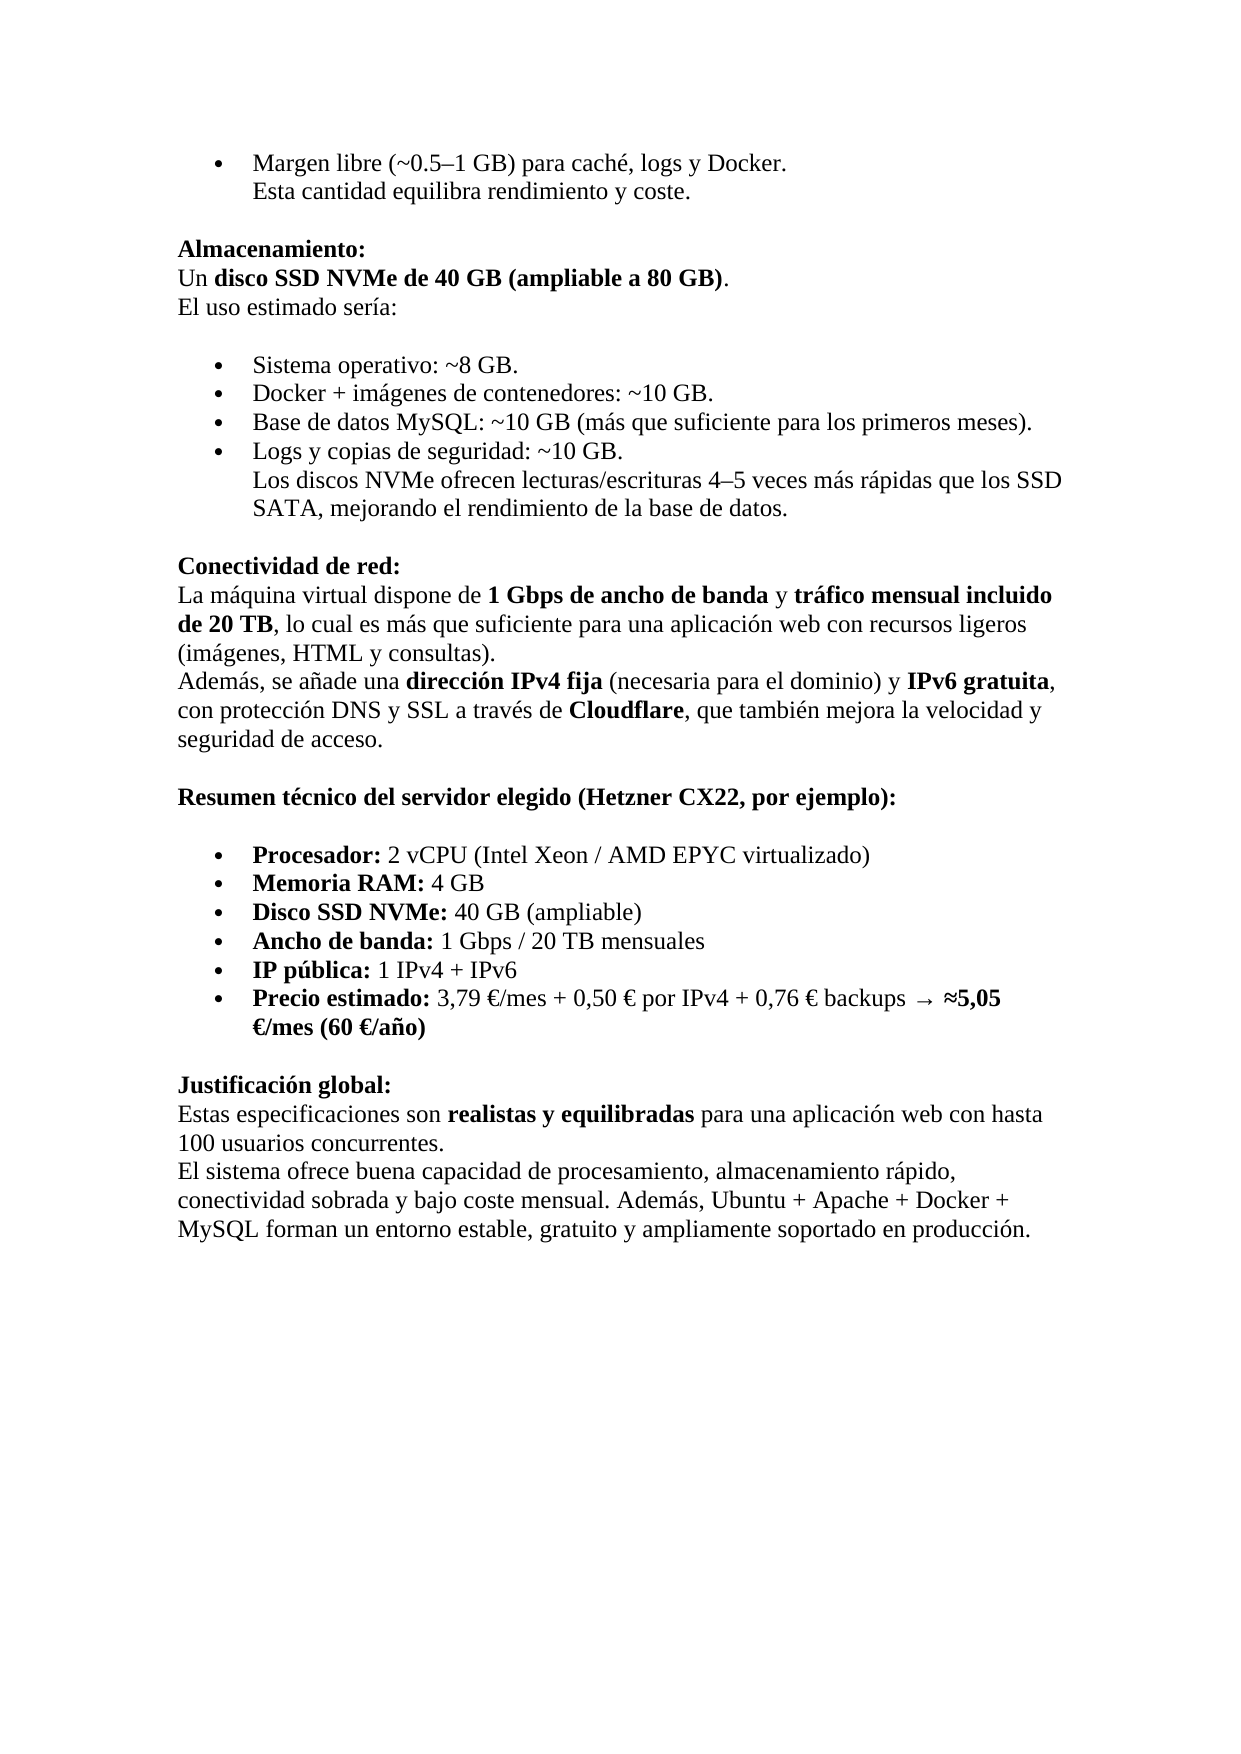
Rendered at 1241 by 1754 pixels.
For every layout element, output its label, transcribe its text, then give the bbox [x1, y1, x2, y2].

list Logs y copias de seguridad: ~10 GB. Los discos NVMe ofrecen lecturas/escrituras 4–5 veces más rápidas que los SSD SATA, mejorando el rendimiento de la base de datos. [215, 436, 1063, 522]
list Precio estimado: 3,79 €/mes + 0,50 € por IPv4 + 0,76 € backups → ≈5,05 €/mes (60 €/año) [215, 983, 1063, 1041]
list IP pública: 1 IPv4 + IPv6 [215, 955, 1063, 983]
list Memoria RAM: 4 GB [215, 868, 1063, 897]
list Sistema operativo: ~8 GB. [215, 350, 1063, 378]
text Conectividad de red: La máquina virtual dispone de 1 Gbps de ancho de banda y tráfico mensual incluido de 20 TB, lo cual es más que suficiente para una aplicación web con recursos ligeros (imágenes, HTML y consultas). Además, se añade una dirección IPv4 fija (necesaria para el dominio) y IPv6 gratuita, con protección DNS y SSL a través de Cloudflare, que también mejora la velocidad y seguridad de acceso. [177, 551, 1063, 753]
list Base de datos MySQL: ~10 GB (más que suficiente para los primeros meses). [215, 407, 1063, 436]
list Disco SSD NVMe: 40 GB (ampliable) [215, 897, 1063, 926]
list Docker + imágenes de contenedores: ~10 GB. [215, 378, 1063, 407]
text Almacenamiento: Un disco SSD NVMe de 40 GB (ampliable a 80 GB). El uso estimado sería: [177, 234, 1063, 321]
list Ancho de banda: 1 Gbps / 20 TB mensuales [215, 926, 1063, 955]
text Resumen técnico del servidor elegido (Hetzner CX22, por ejemplo): [177, 782, 1063, 811]
list Procesador: 2 vCPU (Intel Xeon / AMD EPYC virtualizado) [215, 840, 1063, 868]
list Margen libre (~0.5–1 GB) para caché, logs y Docker. Esta cantidad equilibra rendimiento y coste. [215, 148, 1063, 205]
text Justificación global: Estas especificaciones son realistas y equilibradas para una aplicación web con hasta 100 usuarios concurrentes. El sistema ofrece buena capacidad de procesamiento, almacenamiento rápido, conectividad sobrada y bajo coste mensual. Además, Ubuntu + Apache + Docker + MySQL forman un entorno estable, gratuito y ampliamente soportado en producción. [177, 1070, 1063, 1243]
